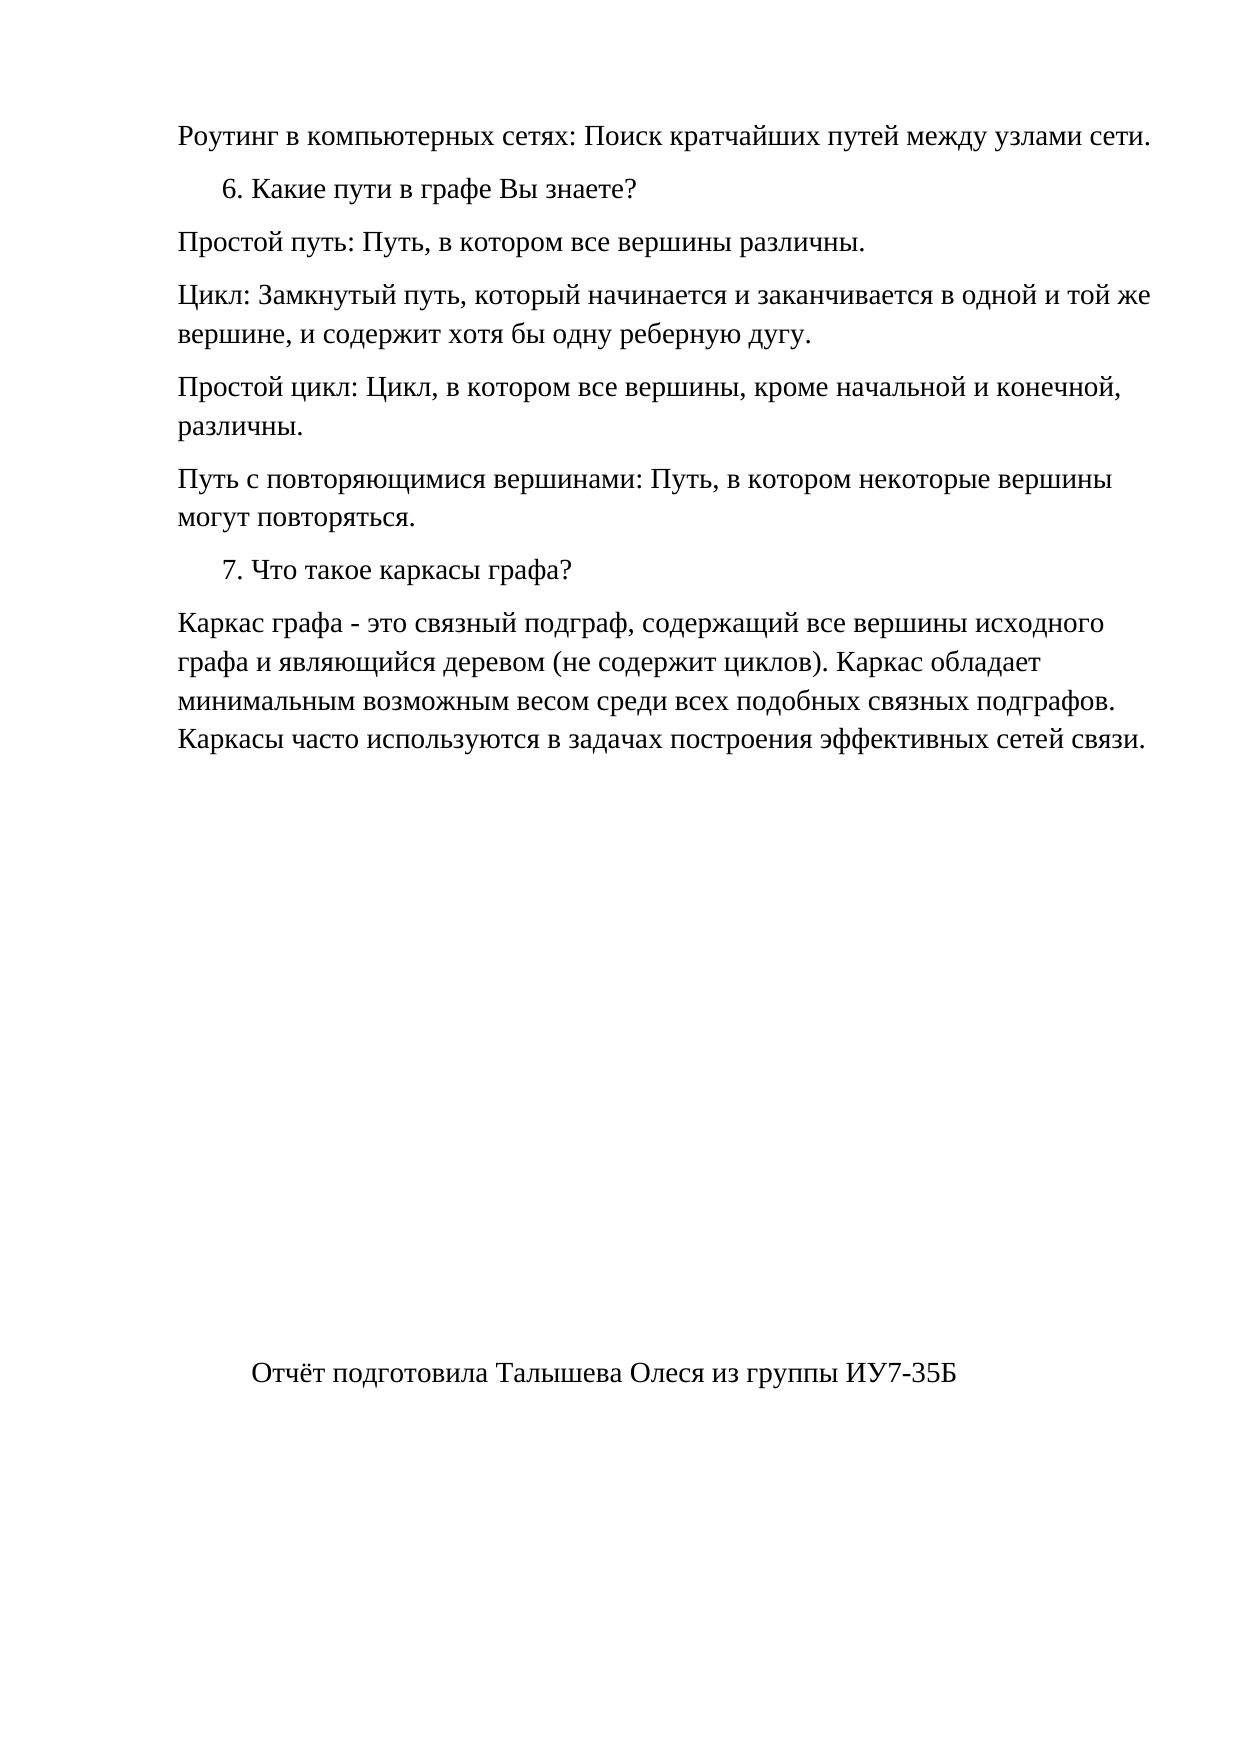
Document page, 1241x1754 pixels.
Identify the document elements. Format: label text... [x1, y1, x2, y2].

text Цикл: Замкнутый путь, который начинается и заканчивается в одной и той же вершине, и содержит хотя бы одну реберную дугу. [177, 277, 1152, 349]
text Путь с повторяющимися вершинами: Путь, в котором некоторые вершины могут повторяться. [177, 461, 1152, 533]
list Какие пути в графе Вы знаете? [222, 171, 1152, 205]
text Роутинг в компьютерных сетях: Поиск кратчайших путей между узлами сети. [177, 118, 1152, 152]
text Отчёт подготовила Талышева Олеся из группы ИУ7-35Б [177, 1356, 1152, 1389]
text Каркас графа - это связный подграф, содержащий все вершины исходного графа и являющийся деревом (не содержит циклов). Каркас обладает минимальным возможным весом среди всех подобных связных подграфов. Каркасы часто используются в задачах построения эффективных сетей связи. [177, 606, 1152, 755]
text Простой цикл: Цикл, в котором все вершины, кроме начальной и конечной, различны. [177, 369, 1152, 441]
list Что такое каркасы графа? [222, 552, 1152, 586]
text Простой путь: Путь, в котором все вершины различны. [177, 224, 1152, 258]
